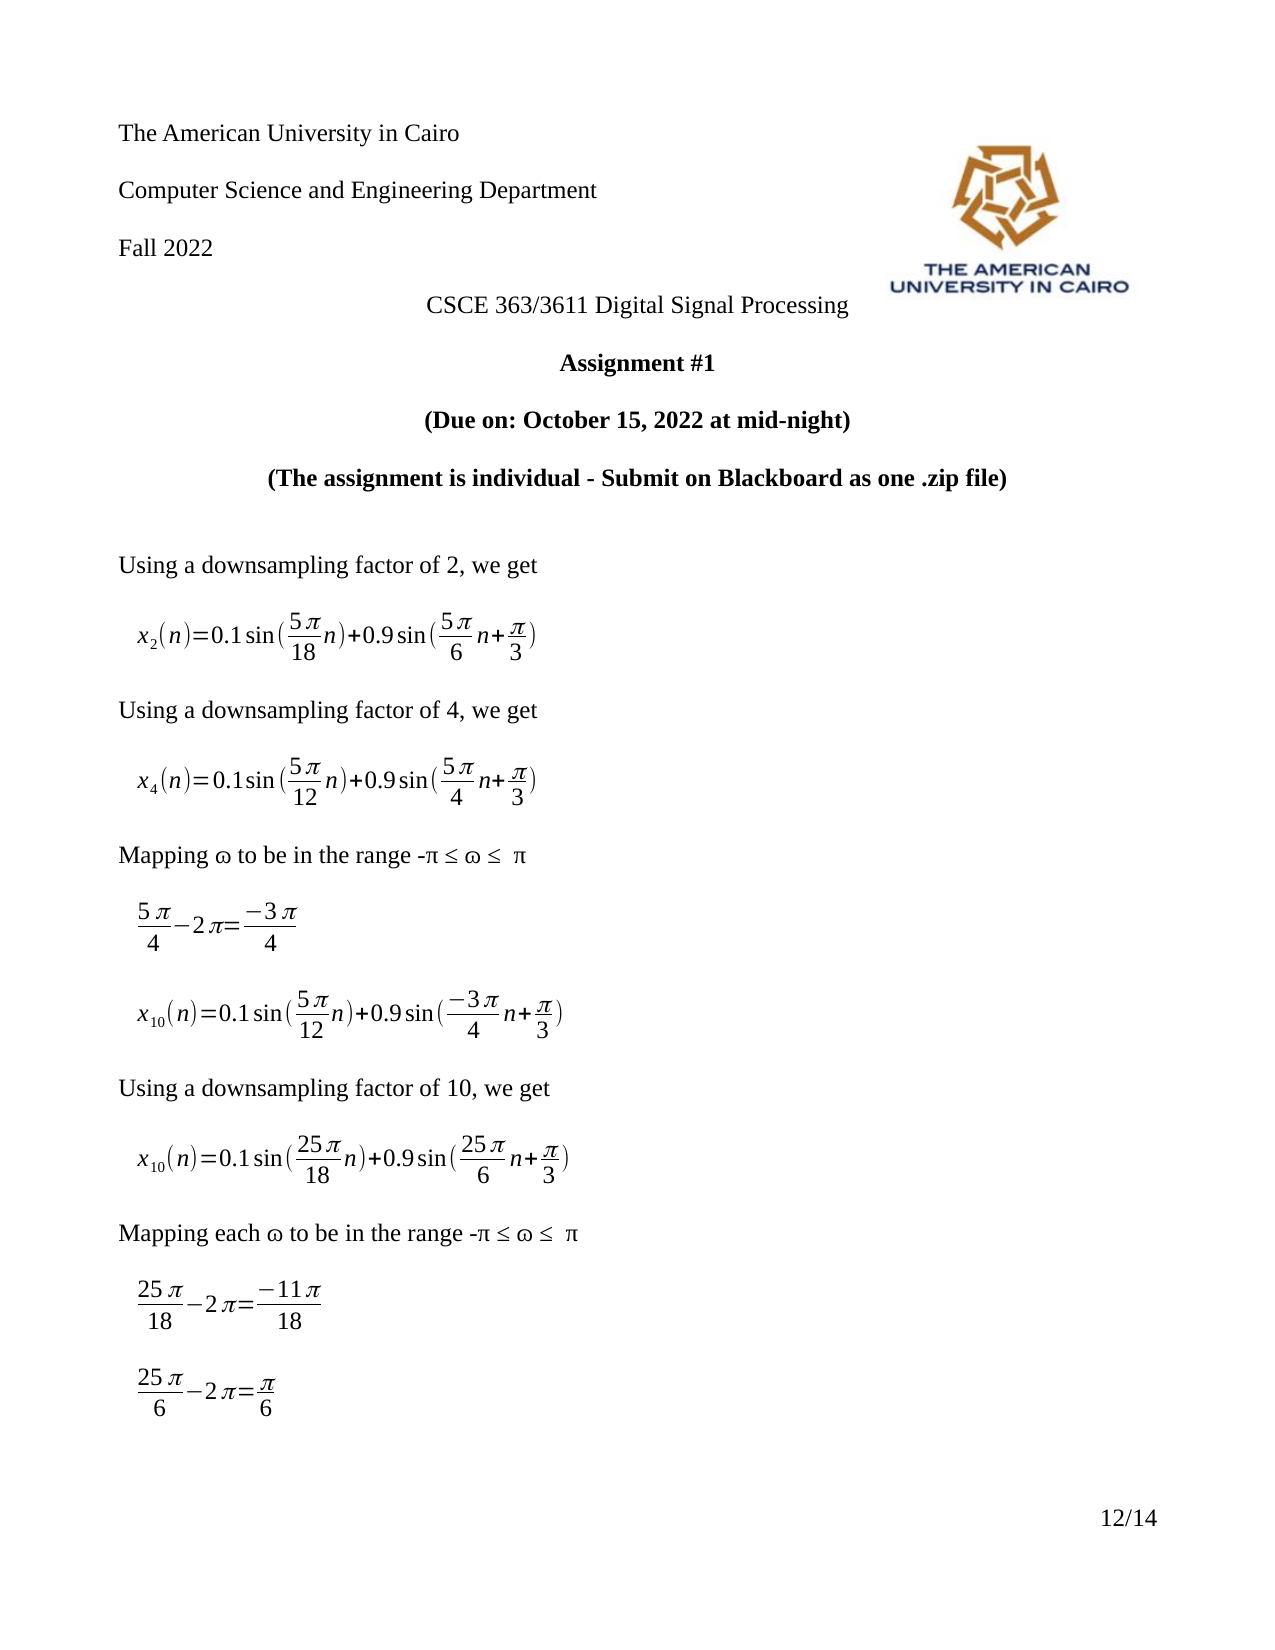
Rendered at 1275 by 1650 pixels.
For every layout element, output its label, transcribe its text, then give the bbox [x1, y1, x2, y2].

picture [884, 136, 1139, 301]
text Mapping ɷ to be in the range -π ≤ ɷ ≤ π [118, 840, 1157, 869]
text Using a downsampling factor of 4, we get [118, 695, 1157, 724]
text Using a downsampling factor of 10, we get [118, 1073, 1157, 1102]
text Using a downsampling factor of 2, we get [118, 550, 1157, 579]
text Mapping each ɷ to be in the range -π ≤ ɷ ≤ π [118, 1218, 1157, 1247]
